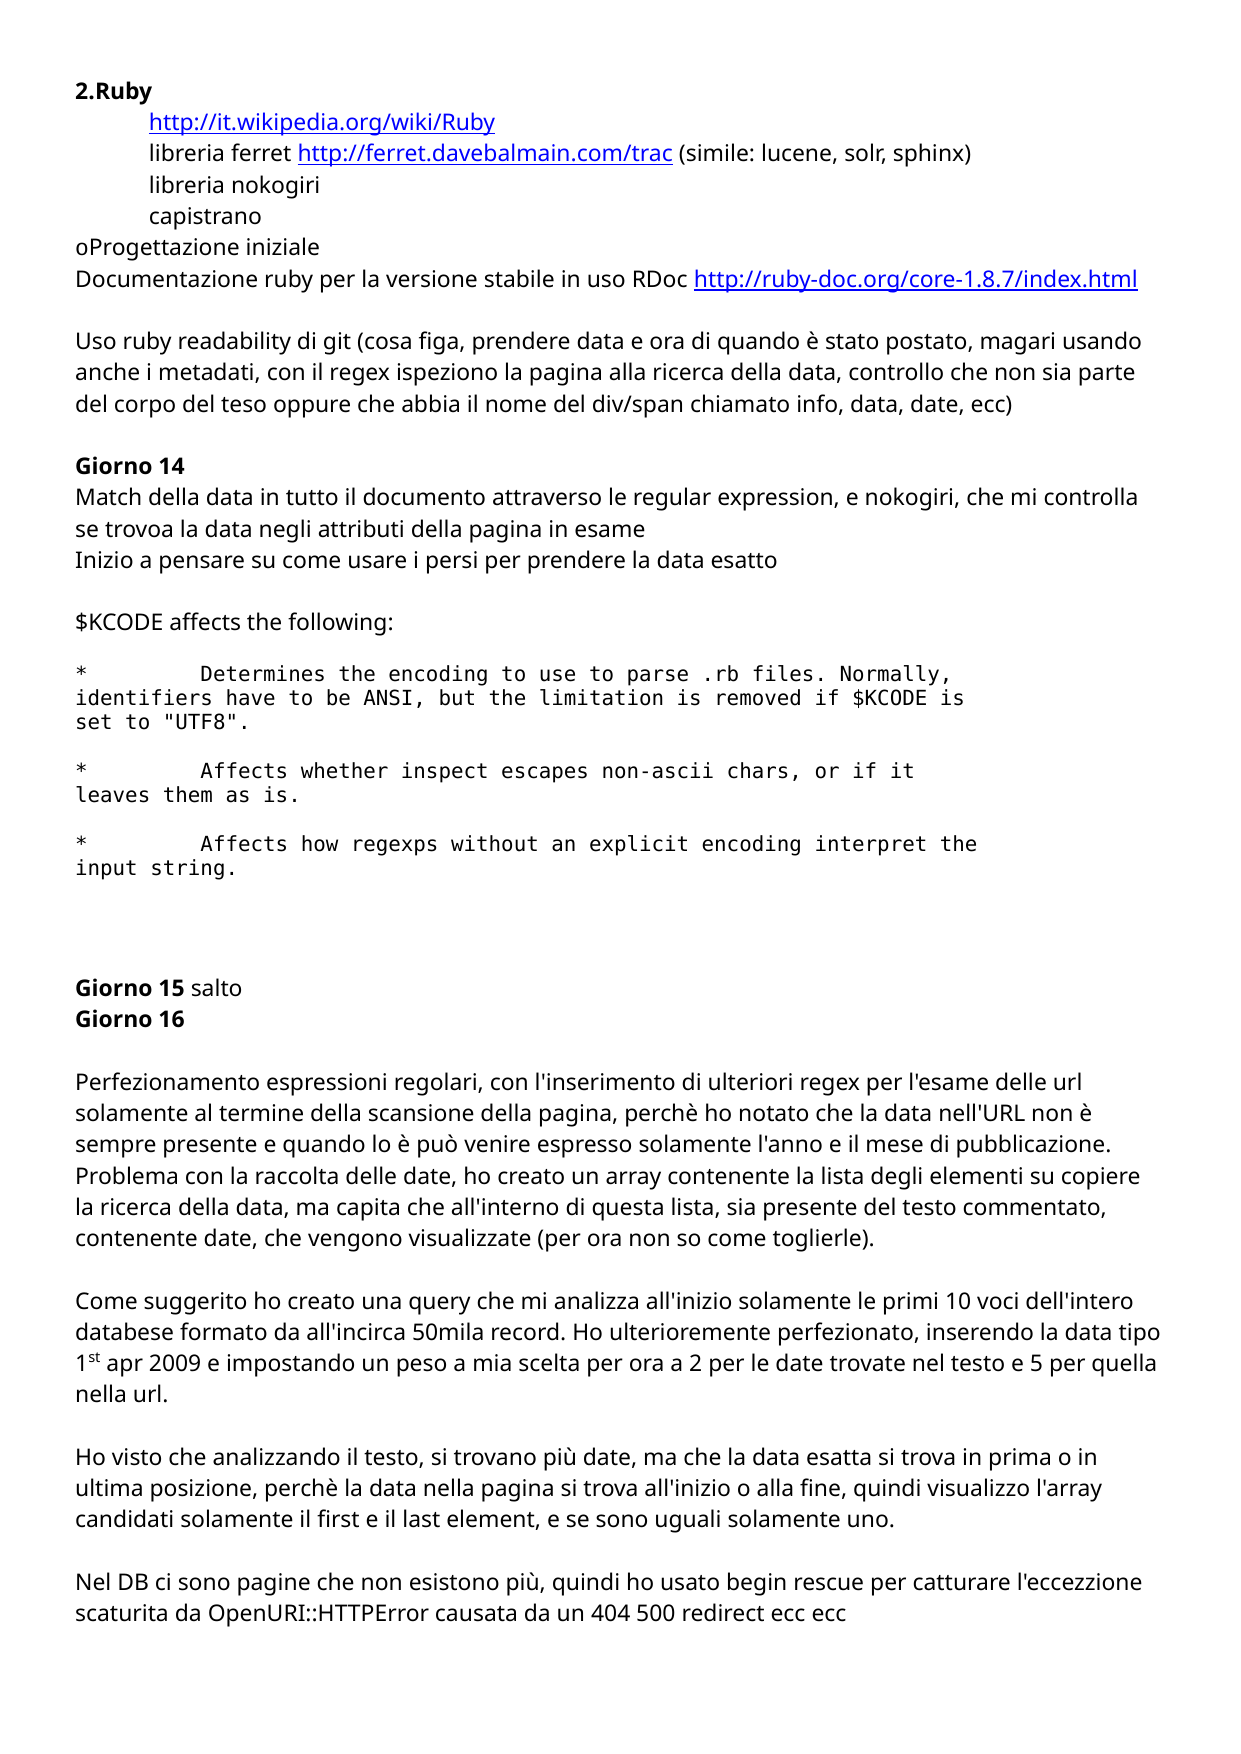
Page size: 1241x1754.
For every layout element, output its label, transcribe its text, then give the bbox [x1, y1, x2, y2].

text * Affects how regexps without an explicit encoding interpret the [75, 832, 1162, 856]
text Giorno 16 [75, 1003, 1162, 1035]
text Match della data in tutto il documento attraverso le regular expression, e nokogiri, che mi controlla se trovoa la data negli attributi della pagina in esame [75, 481, 1162, 544]
text Problema con la raccolta delle date, ho creato un array contenente la lista degli elementi su copiere la ricerca della data, ma capita che all'interno di questa lista, sia presente del testo commentato, contenente date, che vengono visualizzate (per ora non so come toglierle). [75, 1160, 1162, 1253]
text $KCODE affects the following: [75, 606, 1162, 637]
text Ho visto che analizzando il testo, si trovano più date, ma che la data esatta si trova in prima o in ultima posizione, perchè la data nella pagina si trova all'inizio o alla fine, quindi visualizzo l'array candidati solamente il first e il last element, e se sono uguali solamente uno. [75, 1441, 1162, 1535]
text Documentazione ruby per la versione stabile in uso RDoc http://ruby-doc.org/core-1.8.7/index.html [75, 262, 1162, 294]
text * Determines the encoding to use to parse .rb files. Normally, [75, 662, 1162, 686]
text Come suggerito ho creato una query che mi analizza all'inizio solamente le primi 10 voci dell'intero databese formato da all'incirca 50mila record. Ho ulterioremente perfezionato, inserendo la data tipo 1st apr 2009 e impostando un peso a mia scelta per ora a 2 per le date trovate nel testo e 5 per quella nella url. [75, 1285, 1162, 1410]
text identifiers have to be ANSI, but the limitation is removed if $KCODE is [75, 686, 1162, 710]
text http://it.wikipedia.org/wiki/Ruby [149, 106, 1162, 137]
text Inizio a pensare su come usare i persi per prendere la data esatto [75, 544, 1162, 575]
text Nel DB ci sono pagine che non esistono più, quindi ho usato begin rescue per catturare l'eccezzione scaturita da OpenURI::HTTPError causata da un 404 500 redirect ecc ecc [75, 1566, 1162, 1628]
text Giorno 15 salto [75, 972, 1162, 1003]
list Ruby [75, 75, 1162, 106]
text set to "UTF8". [75, 710, 1162, 734]
text input string. [75, 856, 1162, 880]
text capistrano [149, 200, 1162, 231]
text libreria nokogiri [149, 169, 1162, 200]
text libreria ferret http://ferret.davebalmain.com/trac (simile: lucene, solr, sphinx) [149, 137, 1162, 169]
text Giorno 14 [75, 450, 1162, 481]
text leaves them as is. [75, 783, 1162, 807]
list Progettazione iniziale [75, 231, 1162, 262]
text Perfezionamento espressioni regolari, con l'inserimento di ulteriori regex per l'esame delle url solamente al termine della scansione della pagina, perchè ho notato che la data nell'URL non è sempre presente e quando lo è può venire espresso solamente l'anno e il mese di pubblicazione. [75, 1066, 1162, 1160]
text * Affects whether inspect escapes non-ascii chars, or if it [75, 759, 1162, 783]
text Uso ruby readability di git (cosa figa, prendere data e ora di quando è stato postato, magari usando anche i metadati, con il regex ispeziono la pagina alla ricerca della data, controllo che non sia parte del corpo del teso oppure che abbia il nome del div/span chiamato info, data, date, ecc) [75, 325, 1162, 419]
